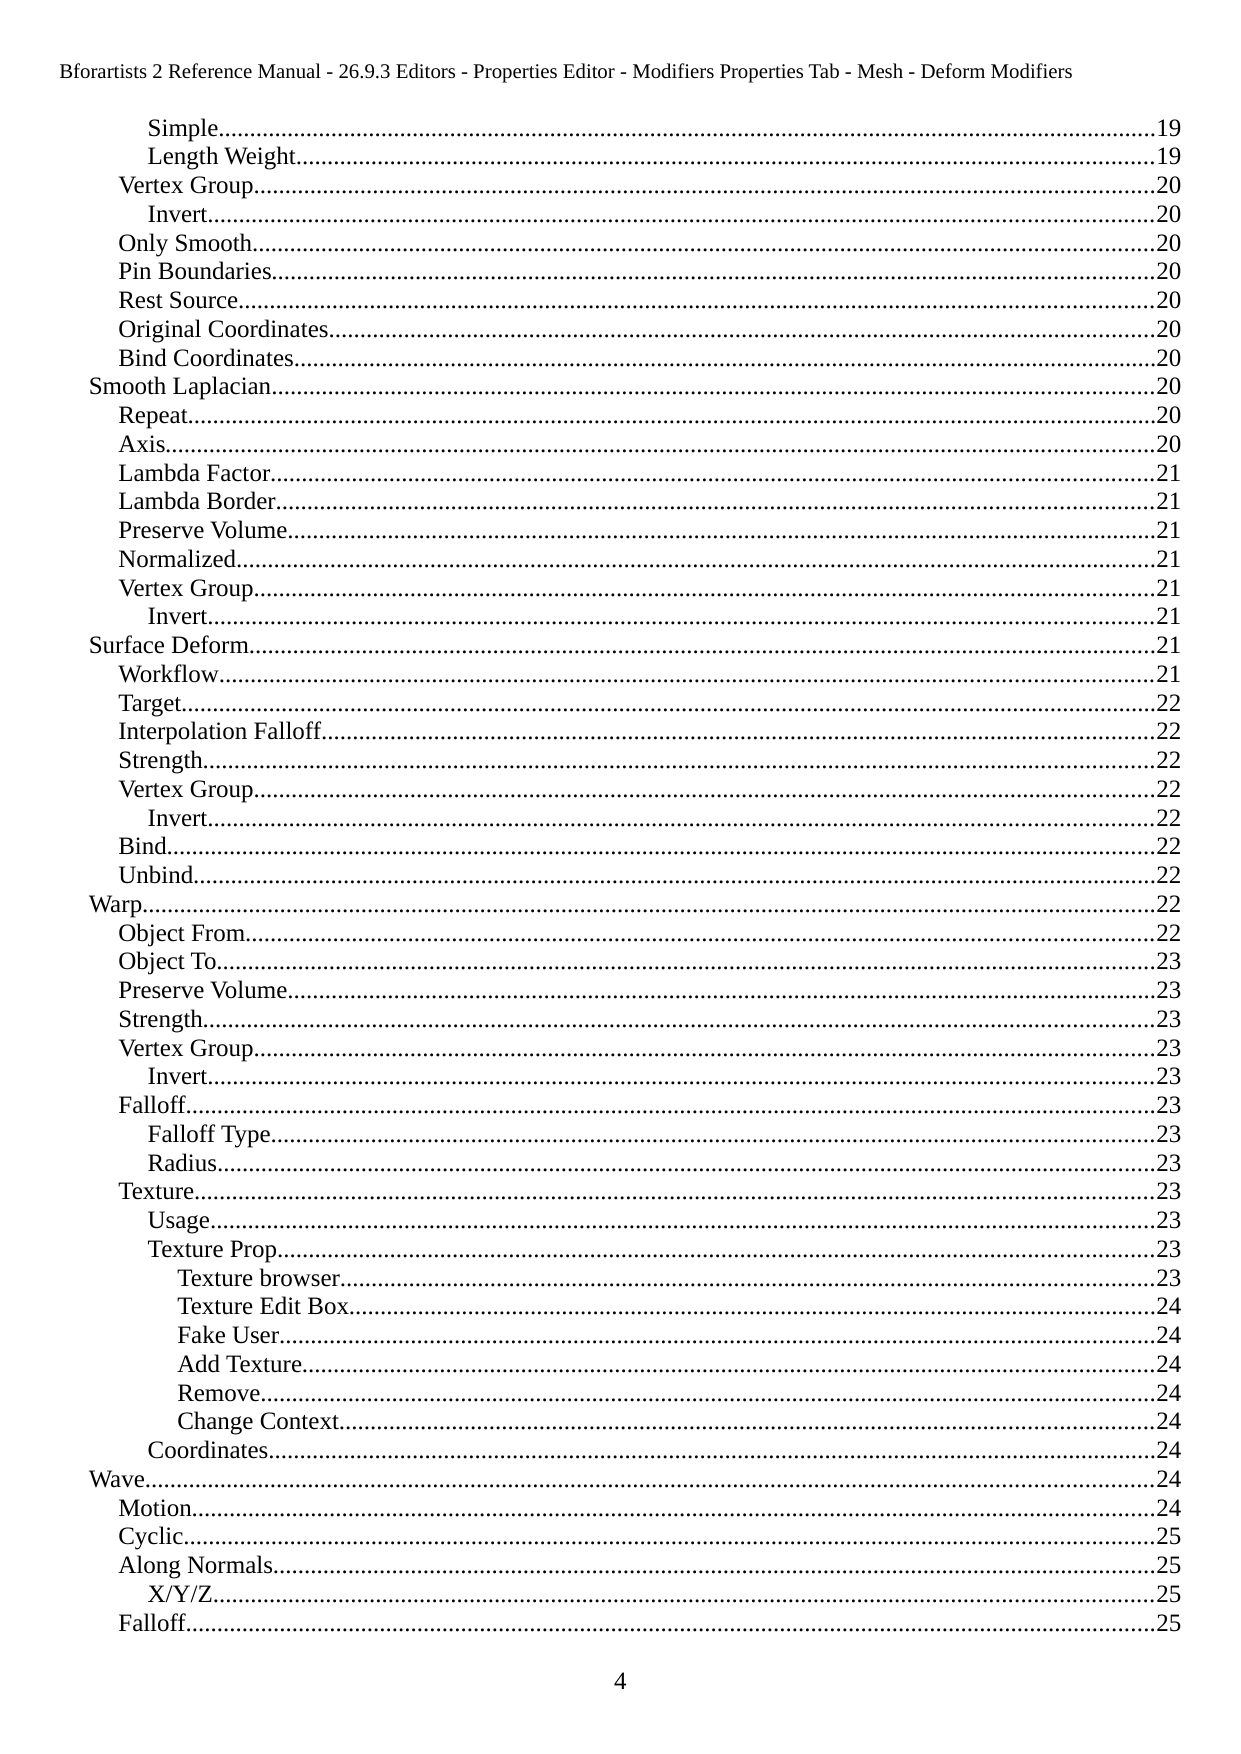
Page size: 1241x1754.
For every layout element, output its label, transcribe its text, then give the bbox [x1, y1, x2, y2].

text Vertex Group 21 [118, 573, 1181, 601]
text Target 22 [118, 688, 1181, 716]
text Strength 23 [118, 1004, 1181, 1033]
text Vertex Group 23 [118, 1033, 1181, 1061]
text Invert 22 [147, 803, 1181, 831]
text Normalized 21 [118, 544, 1181, 573]
text Preserve Volume 23 [118, 975, 1181, 1004]
text Strength 22 [118, 745, 1181, 774]
text Surface Deform 21 [88, 630, 1181, 659]
text Fake User 24 [177, 1320, 1181, 1349]
text Vertex Group 22 [118, 774, 1181, 803]
text Along Normals 25 [118, 1550, 1181, 1579]
text Texture Prop 23 [147, 1234, 1181, 1263]
text Motion 24 [118, 1493, 1181, 1521]
text Repeat 20 [118, 400, 1181, 429]
text X/Y/Z 25 [147, 1579, 1181, 1608]
text Falloff Type 23 [147, 1119, 1181, 1148]
text Falloff 23 [118, 1090, 1181, 1119]
text Usage 23 [147, 1205, 1181, 1234]
text Length Weight 19 [147, 141, 1181, 170]
text Bind Coordinates 20 [118, 343, 1181, 371]
text Vertex Group 20 [118, 170, 1181, 199]
text Add Texture 24 [177, 1349, 1181, 1378]
text Remove 24 [177, 1378, 1181, 1406]
text Texture 23 [118, 1176, 1181, 1205]
text Falloff 25 [118, 1608, 1181, 1636]
text Object From 22 [118, 918, 1181, 946]
text Unbind 22 [118, 860, 1181, 889]
text Warp 22 [88, 889, 1181, 918]
text Texture Edit Box 24 [177, 1291, 1181, 1320]
text Bind 22 [118, 831, 1181, 860]
text Preserve Volume 21 [118, 515, 1181, 544]
text Cyclic 25 [118, 1521, 1181, 1550]
text Coordinates 24 [147, 1435, 1181, 1464]
text Invert 20 [147, 199, 1181, 228]
text Pin Boundaries 20 [118, 256, 1181, 285]
text Invert 21 [147, 601, 1181, 630]
text Rest Source 20 [118, 285, 1181, 314]
text Change Context 24 [177, 1406, 1181, 1435]
text Original Coordinates 20 [118, 314, 1181, 343]
text Lambda Border 21 [118, 486, 1181, 515]
text Object To 23 [118, 946, 1181, 975]
text Only Smooth 20 [118, 228, 1181, 256]
text Radius 23 [147, 1148, 1181, 1176]
text Wave 24 [88, 1464, 1181, 1493]
text Workflow 21 [118, 659, 1181, 688]
text Interpolation Falloff 22 [118, 716, 1181, 745]
text Lambda Factor 21 [118, 458, 1181, 486]
text Axis 20 [118, 429, 1181, 458]
text Simple 19 [147, 113, 1181, 141]
text Invert 23 [147, 1061, 1181, 1090]
text Smooth Laplacian 20 [88, 371, 1181, 400]
text Texture browser 23 [177, 1263, 1181, 1291]
